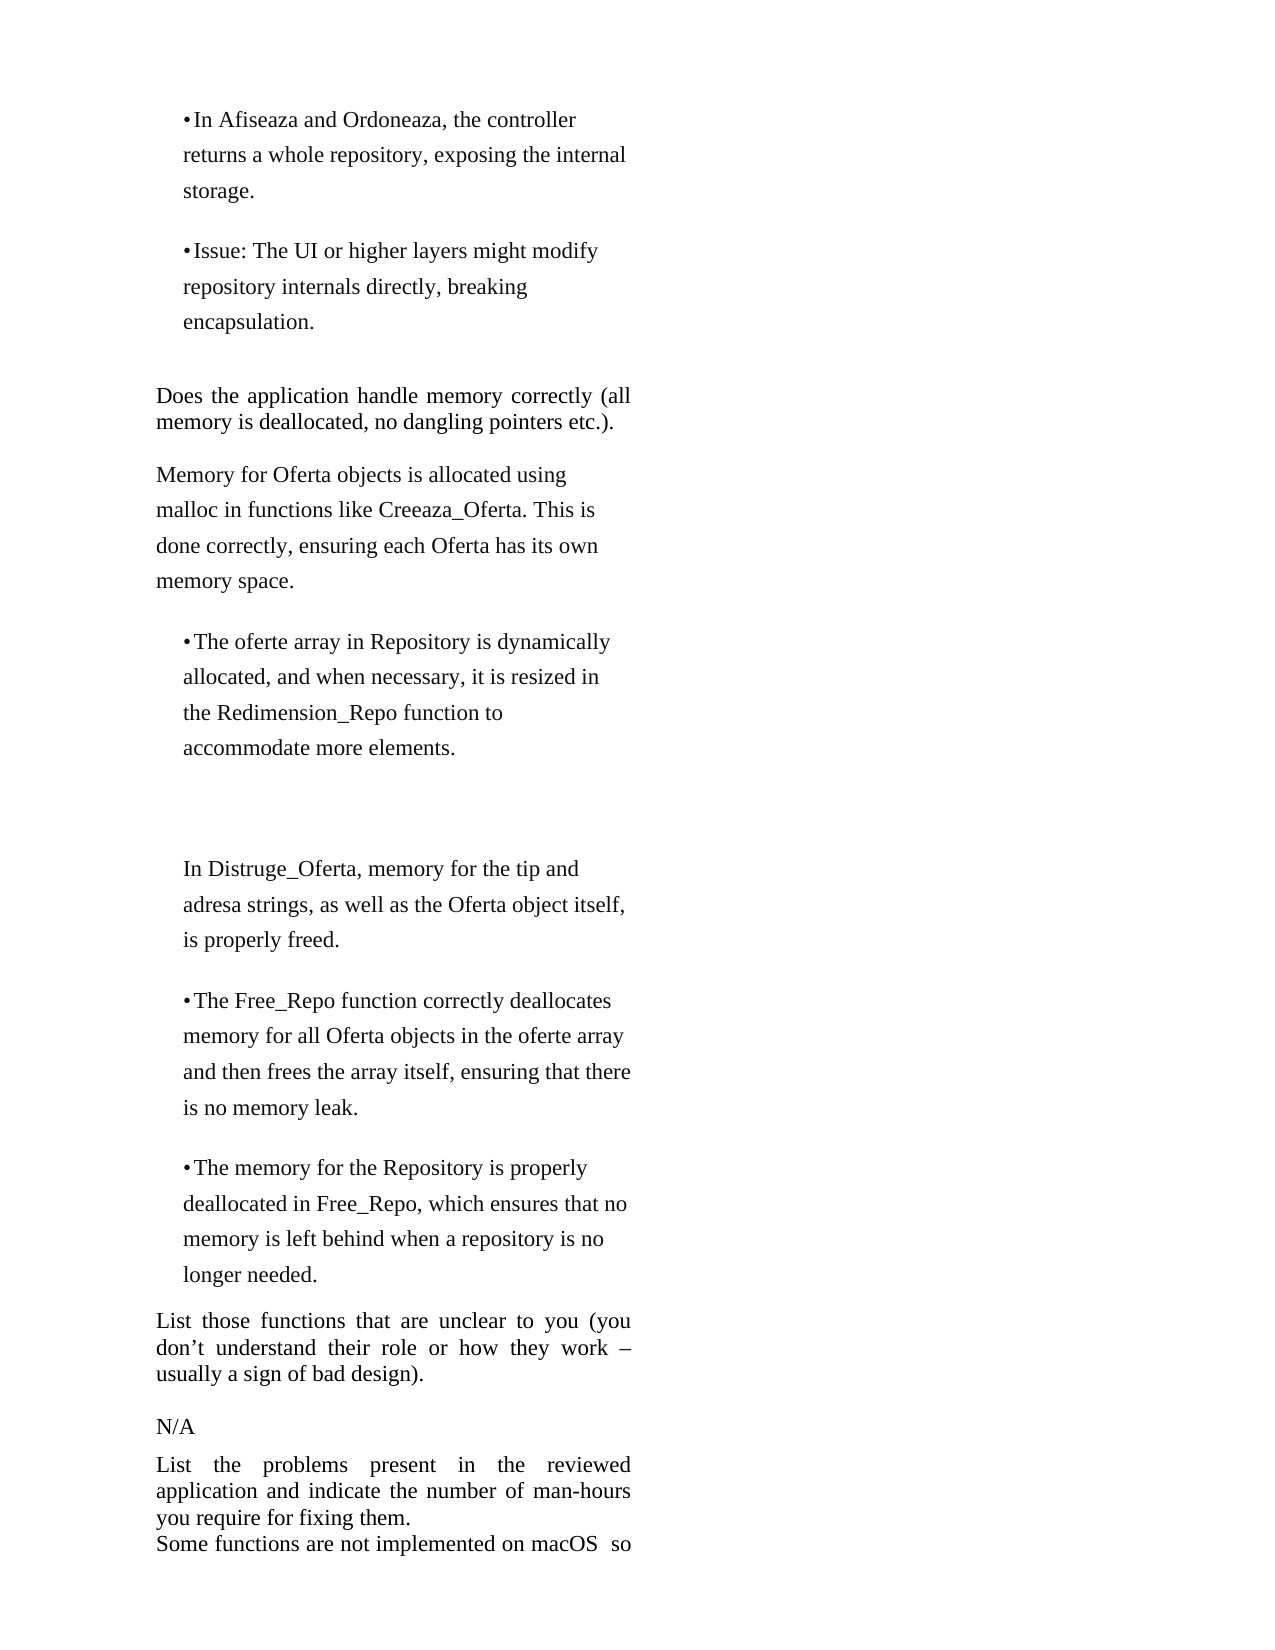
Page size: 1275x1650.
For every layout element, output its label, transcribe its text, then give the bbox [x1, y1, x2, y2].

table_cell List those functions that are unclear to you (you don’t understand their role or how they work – usually a sign of bad design). N/A [150, 1302, 637, 1445]
table_cell [638, 1445, 1125, 1562]
table_cell [638, 1302, 1125, 1445]
table_cell [638, 75, 1125, 376]
table_cell List the problems present in the reviewed application and indicate the number of man-hours you require for fixing them. Some functions are not implemented on macOS so [150, 1445, 637, 1562]
table_cell • In Afiseaza and Ordoneaza, the controller returns a whole repository, exposing the internal storage. • Issue: The UI or higher layers might modify repository internals directly, breaking encapsulation. [150, 75, 637, 376]
table_cell Does the application handle memory correctly (all memory is deallocated, no dangling pointers etc.). Memory for Oferta objects is allocated using malloc in functions like Creeaza_Oferta. This is done correctly, ensuring each Oferta has its own memory space. • The oferte array in Repository is dynamically allocated, and when necessary, it is resized in the Redimension_Repo function to accommodate more elements. In Distruge_Oferta, memory for the tip and adresa strings, as well as the Oferta object itself, is properly freed. • The Free_Repo function correctly deallocates memory for all Oferta objects in the oferte array and then frees the array itself, ensuring that there is no memory leak. • The memory for the Repository is properly deallocated in Free_Repo, which ensures that no memory is left behind when a repository is no longer needed. [150, 376, 637, 1302]
table_cell [638, 376, 1125, 1302]
